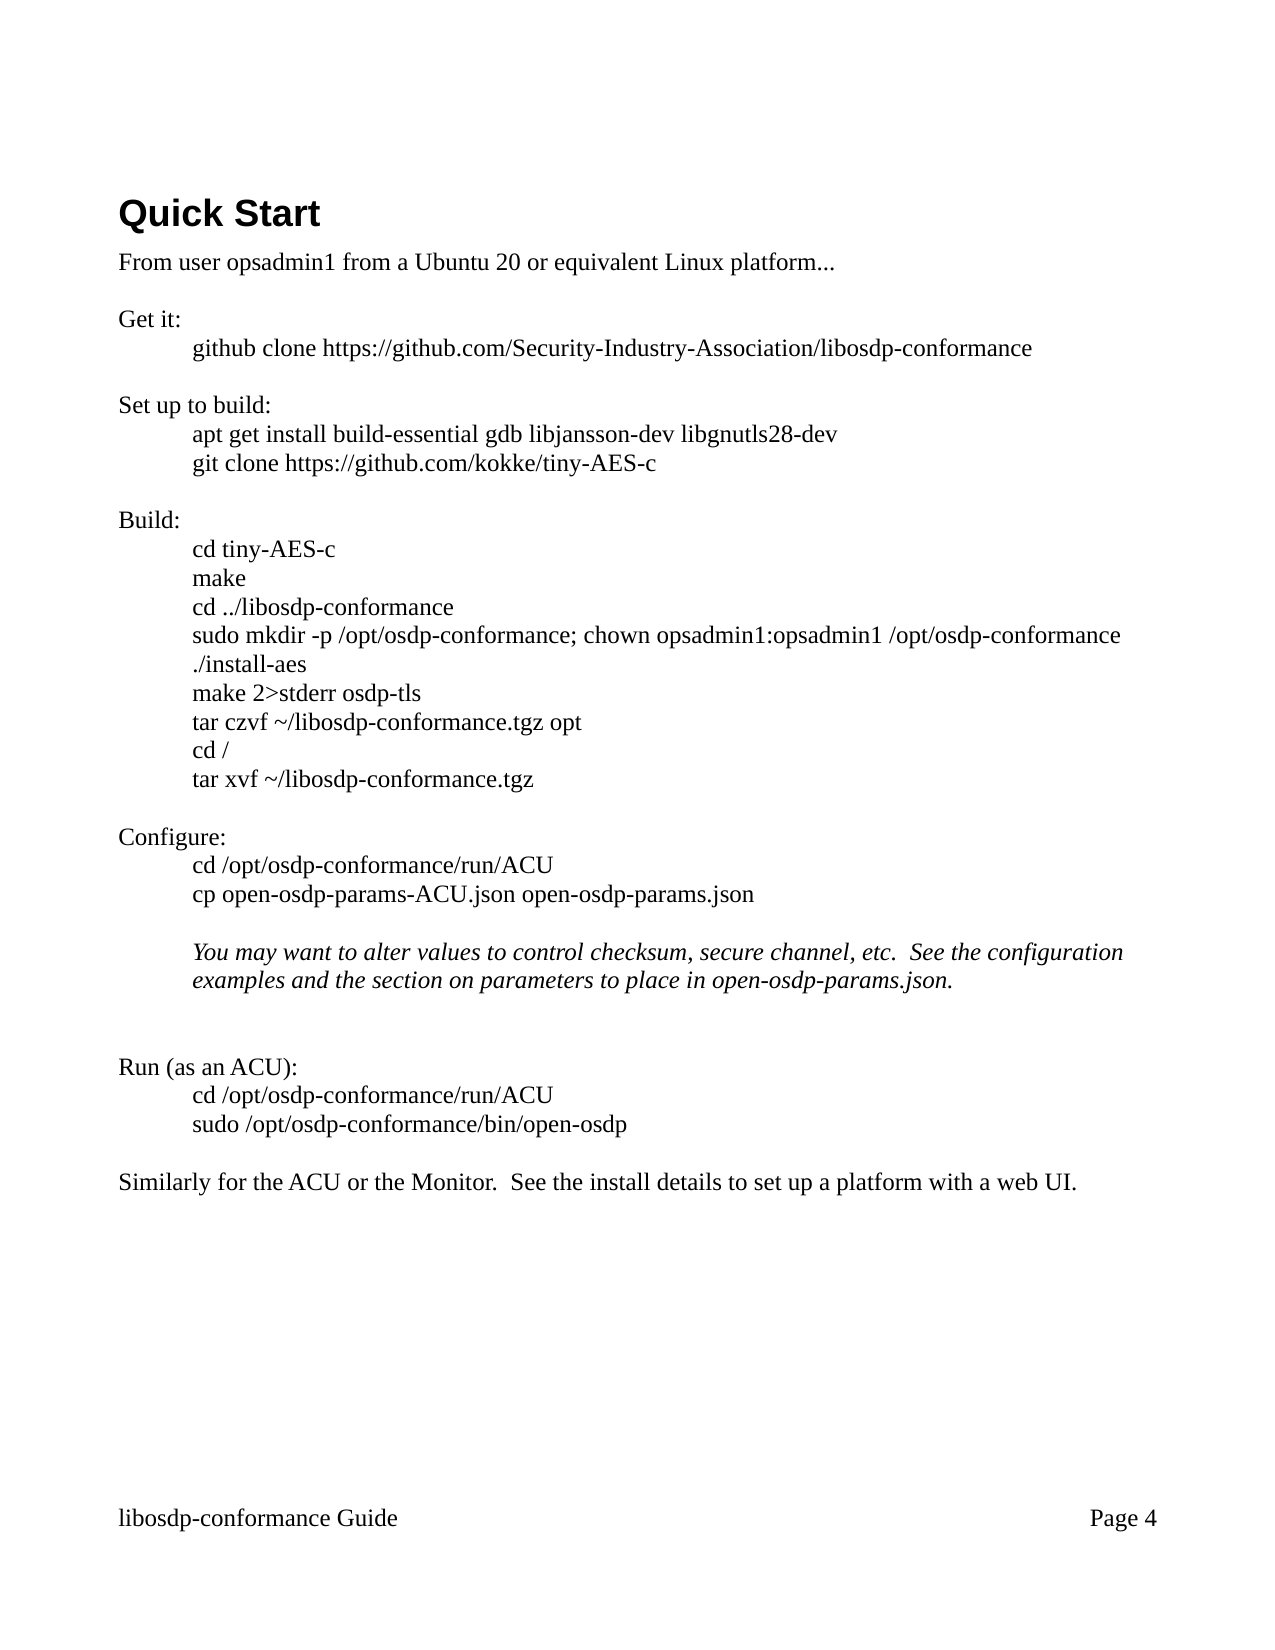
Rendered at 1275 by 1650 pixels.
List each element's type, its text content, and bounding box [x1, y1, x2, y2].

text Similarly for the ACU or the Monitor. See the install details to set up a platform with a web UI. [118, 1167, 1157, 1196]
text sudo mkdir -p /opt/osdp-conformance; chown opsadmin1:opsadmin1 /opt/osdp-conformance [118, 621, 1157, 649]
text Set up to build: [118, 391, 1157, 419]
text Configure: [118, 822, 1157, 851]
text Get it: [118, 304, 1157, 333]
text cd ../libosdp-conformance [118, 592, 1157, 621]
text cp open-osdp-params-ACU.json open-osdp-params.json [118, 879, 1157, 908]
text make 2>stderr osdp-tls [118, 678, 1157, 707]
text cd tiny-AES-c [118, 534, 1157, 563]
text ./install-aes [118, 649, 1157, 678]
text From user opsadmin1 from a Ubuntu 20 or equivalent Linux platform... [118, 247, 1157, 276]
text Build: [118, 506, 1157, 534]
subtitle Quick Start [118, 191, 1157, 234]
text git clone https://github.com/kokke/tiny-AES-c [118, 448, 1157, 477]
text You may want to alter values to control checksum, secure channel, etc. See the configuration examples and the section on parameters to place in open-osdp-params.json. [192, 937, 1157, 994]
text github clone https://github.com/Security-Industry-Association/libosdp-conformance [118, 333, 1157, 362]
text apt get install build-essential gdb libjansson-dev libgnutls28-dev [118, 419, 1157, 448]
text cd /opt/osdp-conformance/run/ACU [118, 851, 1157, 879]
text cd /opt/osdp-conformance/run/ACU [118, 1081, 1157, 1109]
text make [118, 563, 1157, 592]
text cd / [118, 736, 1157, 764]
text tar czvf ~/libosdp-conformance.tgz opt [118, 707, 1157, 736]
text tar xvf ~/libosdp-conformance.tgz [118, 764, 1157, 793]
text sudo /opt/osdp-conformance/bin/open-osdp [118, 1109, 1157, 1138]
text Run (as an ACU): [118, 1052, 1157, 1081]
